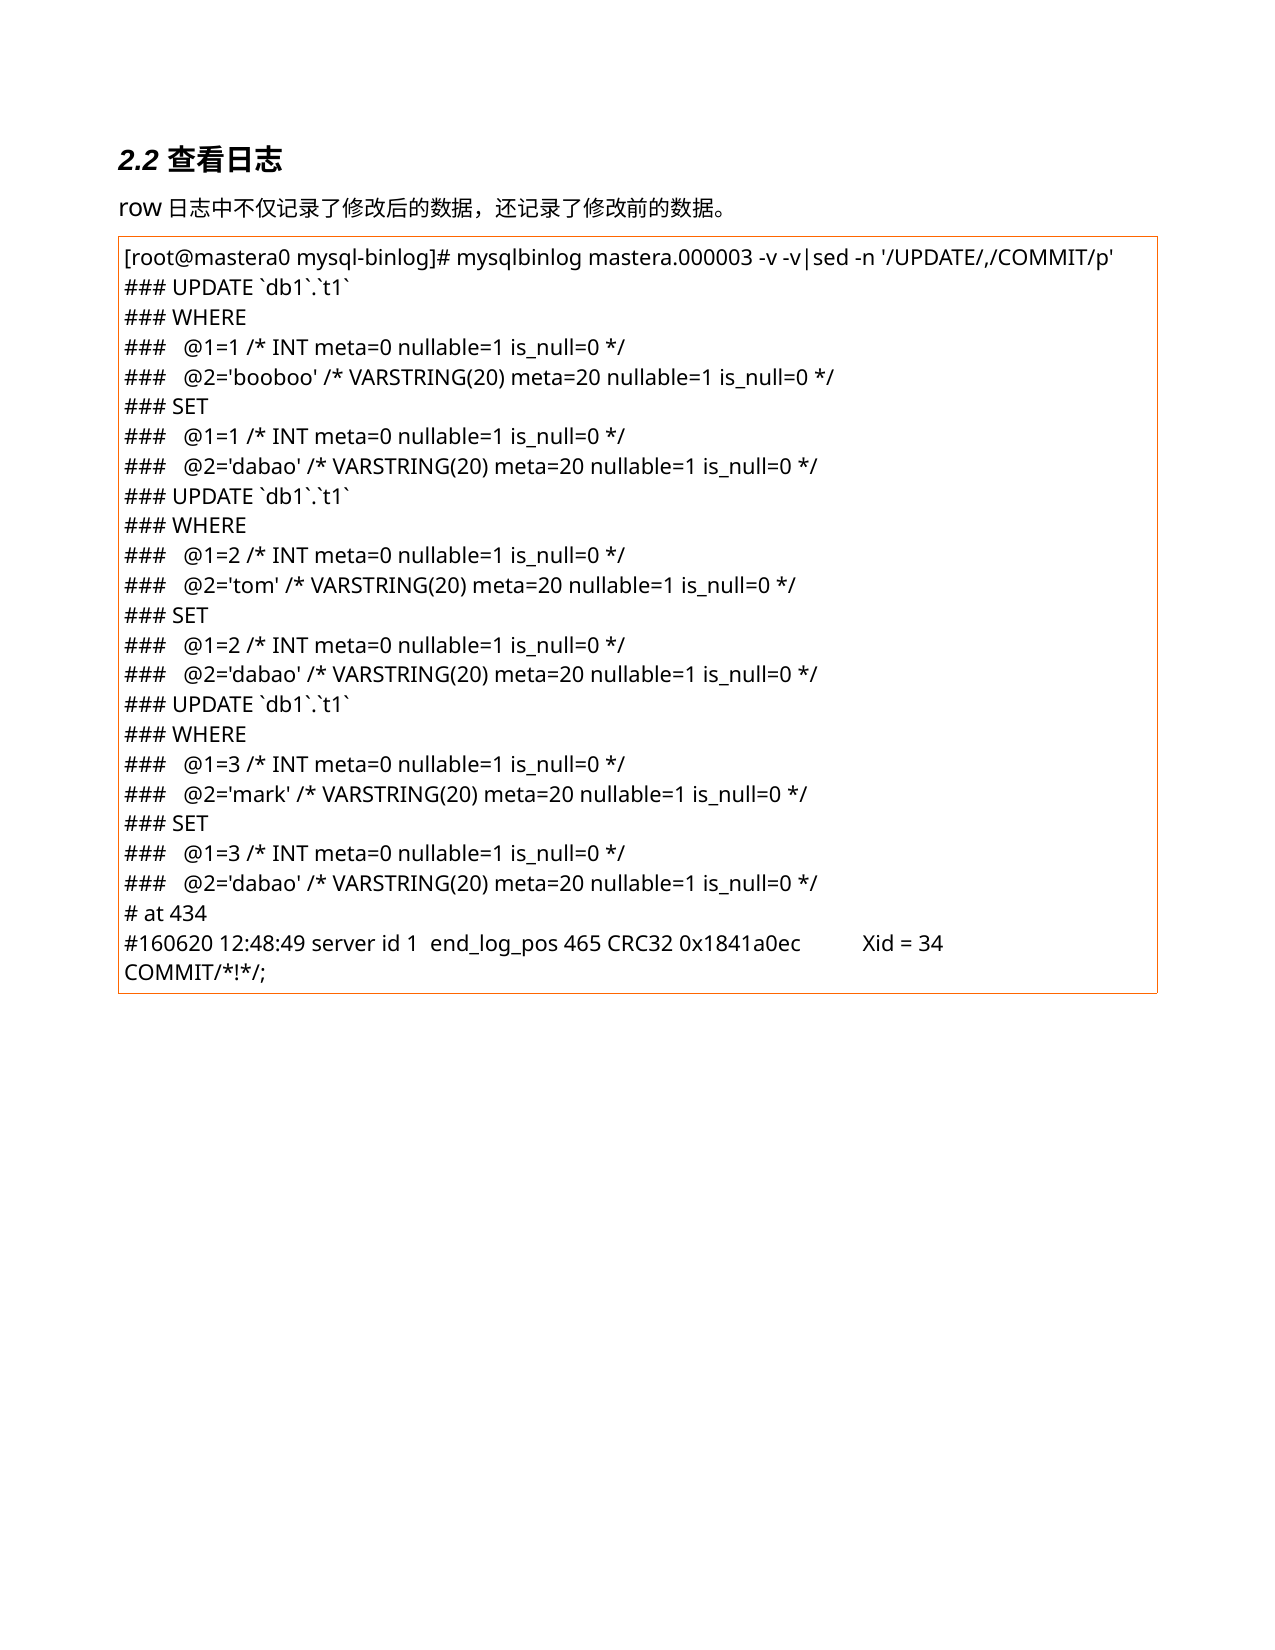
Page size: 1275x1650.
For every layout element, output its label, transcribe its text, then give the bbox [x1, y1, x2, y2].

table_header [root@mastera0 mysql-binlog]# mysqlbinlog mastera.000003 -v -v|sed -n '/UPDATE/,/COMMIT/p' ### UPDATE `db1`.`t1` ### WHERE ### @1=1 /* INT meta=0 nullable=1 is_null=0 */ ### @2='booboo' /* VARSTRING(20) meta=20 nullable=1 is_null=0 */ ### SET ### @1=1 /* INT meta=0 nullable=1 is_null=0 */ ### @2='dabao' /* VARSTRING(20) meta=20 nullable=1 is_null=0 */ ### UPDATE `db1`.`t1` ### WHERE ### @1=2 /* INT meta=0 nullable=1 is_null=0 */ ### @2='tom' /* VARSTRING(20) meta=20 nullable=1 is_null=0 */ ### SET ### @1=2 /* INT meta=0 nullable=1 is_null=0 */ ### @2='dabao' /* VARSTRING(20) meta=20 nullable=1 is_null=0 */ ### UPDATE `db1`.`t1` ### WHERE ### @1=3 /* INT meta=0 nullable=1 is_null=0 */ ### @2='mark' /* VARSTRING(20) meta=20 nullable=1 is_null=0 */ ### SET ### @1=3 /* INT meta=0 nullable=1 is_null=0 */ ### @2='dabao' /* VARSTRING(20) meta=20 nullable=1 is_null=0 */ # at 434 #160620 12:48:49 server id 1 end_log_pos 465 CRC32 0x1841a0ec Xid = 34 COMMIT/*!*/; [119, 237, 1157, 993]
subtitle 2.2 查看日志 [118, 143, 1157, 177]
text row日志中不仅记录了修改后的数据，还记录了修改前的数据。 [118, 190, 1157, 224]
